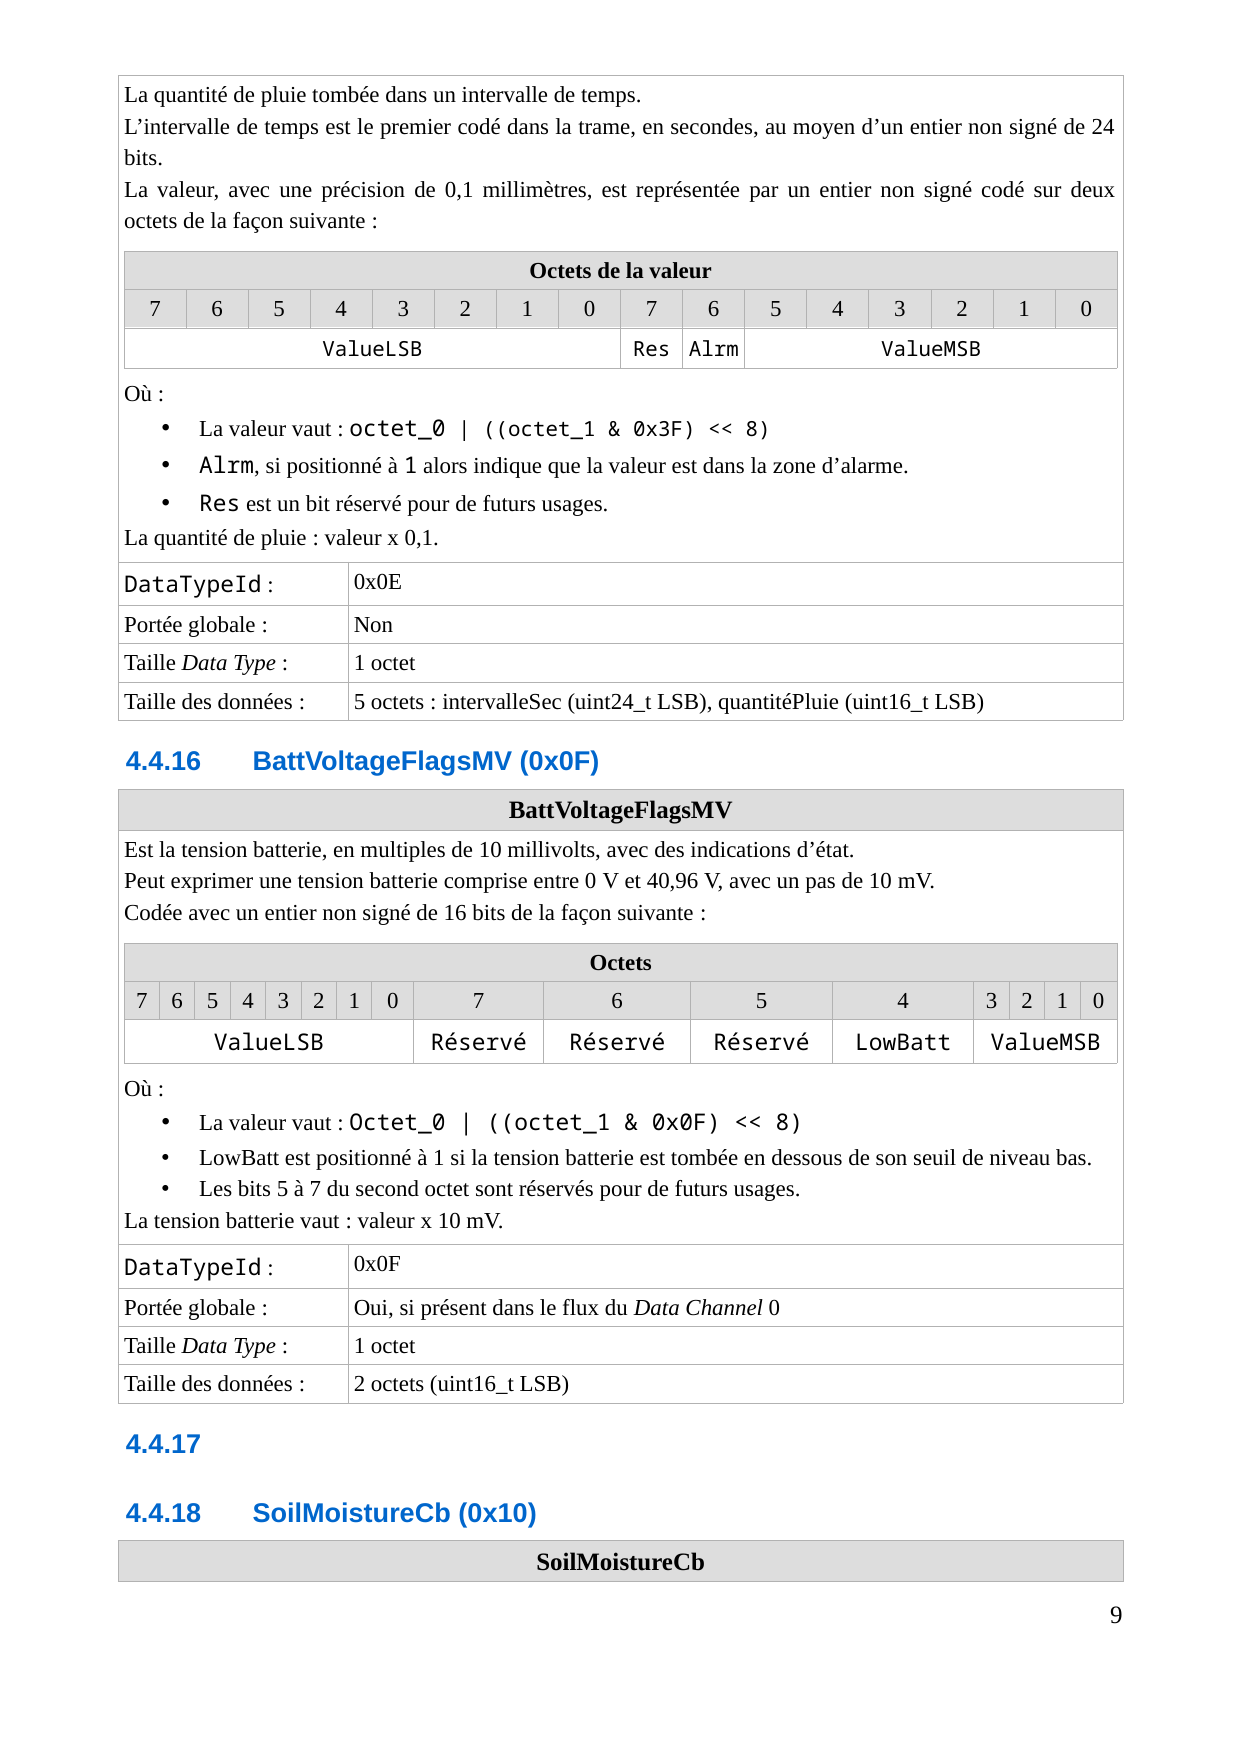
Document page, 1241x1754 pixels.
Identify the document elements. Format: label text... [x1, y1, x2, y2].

subtitle SoilMoistureCb (0x10) [118, 1497, 1122, 1528]
table_cell Portée globale : [119, 606, 348, 643]
table_cell 1 [1045, 982, 1080, 1019]
table_header SoilMoistureCb [119, 1541, 1123, 1581]
table_cell DataTypeId : [119, 1245, 348, 1287]
table_cell Taille des données : [119, 1365, 348, 1402]
table_cell Taille Data Type : [119, 644, 348, 681]
table_cell 3 [869, 290, 931, 327]
table_cell La quantité de pluie tombée dans un intervalle de temps. L’intervalle de temps est le premier codé dans la trame, en secondes, au moyen d’un entier non signé de 24 bits. La valeur, avec une précision de 0,1 millimètres, est représentée par un entier non signé codé sur deux octets de la façon suivante : Où : La valeur vaut : octet_0 | ((octet_1 & 0x3F) << 8) Alrm, si positionné à 1 alors indique que la valeur est dans la zone d’alarme. Res est un bit réservé pour de futurs usages. La quantité de pluie : valeur x 0,1. [119, 76, 1123, 562]
table_cell ValueLSB [125, 329, 620, 368]
table_cell 2 [435, 290, 496, 327]
table_cell 0 [1081, 982, 1117, 1019]
table_cell ValueMSB [745, 329, 1117, 368]
table_cell 4 [833, 982, 973, 1019]
table_cell 2 [932, 290, 993, 327]
table_cell 2 octets (uint16_t LSB) [349, 1365, 1123, 1402]
table_cell 3 [974, 982, 1009, 1019]
table_cell 1 octet [349, 1327, 1123, 1364]
table_header Octets de la valeur [125, 252, 1117, 289]
table_cell Non [349, 606, 1123, 643]
table_cell 1 [994, 290, 1055, 327]
table_cell 4 [807, 290, 868, 327]
table_cell 5 octets : intervalleSec (uint24_t LSB), quantitéPluie (uint16_t LSB) [349, 683, 1123, 720]
table_cell 0 [1056, 290, 1117, 327]
table_cell 7 [414, 982, 543, 1019]
table_cell Taille des données : [119, 683, 348, 720]
table_cell Réservé [691, 1020, 832, 1062]
table_cell 2 [302, 982, 336, 1019]
table_cell 4 [311, 290, 372, 327]
table_cell 5 [249, 290, 310, 327]
subtitle BattVoltageFlagsMV (0x0F) [118, 745, 1122, 777]
table_cell 6 [683, 290, 744, 327]
table_cell Réservé [414, 1020, 543, 1062]
table_cell 5 [745, 290, 806, 327]
table_cell 3 [266, 982, 301, 1019]
table_cell 1 [497, 290, 558, 327]
table_cell Alrm [683, 329, 744, 368]
table_cell 6 [160, 982, 194, 1019]
table_cell 7 [125, 290, 186, 327]
table_cell 6 [544, 982, 690, 1019]
table_cell 0x0F [349, 1245, 1123, 1287]
table_cell 7 [621, 290, 682, 327]
table_cell DataTypeId : [119, 563, 348, 605]
table_cell 5 [691, 982, 832, 1019]
table_header BattVoltageFlagsMV [119, 790, 1123, 830]
table_cell 5 [195, 982, 230, 1019]
table_cell 6 [187, 290, 248, 327]
table_cell 1 [337, 982, 371, 1019]
table_cell Réservé [544, 1020, 690, 1062]
table_cell ValueMSB [974, 1020, 1117, 1062]
table_header Octets [125, 944, 1117, 981]
table_cell 1 octet [349, 644, 1123, 681]
table_cell 4 [231, 982, 265, 1019]
table_cell 2 [1010, 982, 1044, 1019]
table_cell 3 [373, 290, 434, 327]
table_cell LowBatt [833, 1020, 973, 1062]
table_cell ValueLSB [125, 1020, 413, 1062]
table_cell 7 [125, 982, 159, 1019]
table_cell Oui, si présent dans le flux du Data Channel 0 [349, 1289, 1123, 1326]
table_cell 0x0E [349, 563, 1123, 605]
table_cell Res [621, 329, 682, 368]
table_cell Portée globale : [119, 1289, 348, 1326]
table_cell 0 [559, 290, 620, 327]
table_cell 0 [372, 982, 413, 1019]
table_cell Est la tension batterie, en multiples de 10 millivolts, avec des indications d’état. Peut exprimer une tension batterie comprise entre 0 V et 40,96 V, avec un pas de 10 mV. Codée avec un entier non signé de 16 bits de la façon suivante : Où : La valeur vaut : Octet_0 | ((octet_1 & 0x0F) << 8) LowBatt est positionné à 1 si la tension batterie est tombée en dessous de son seuil de niveau bas. Les bits 5 à 7 du second octet sont réservés pour de futurs usages. La tension batterie vaut : valeur x 10 mV. [119, 831, 1123, 1244]
table_cell Taille Data Type : [119, 1327, 348, 1364]
